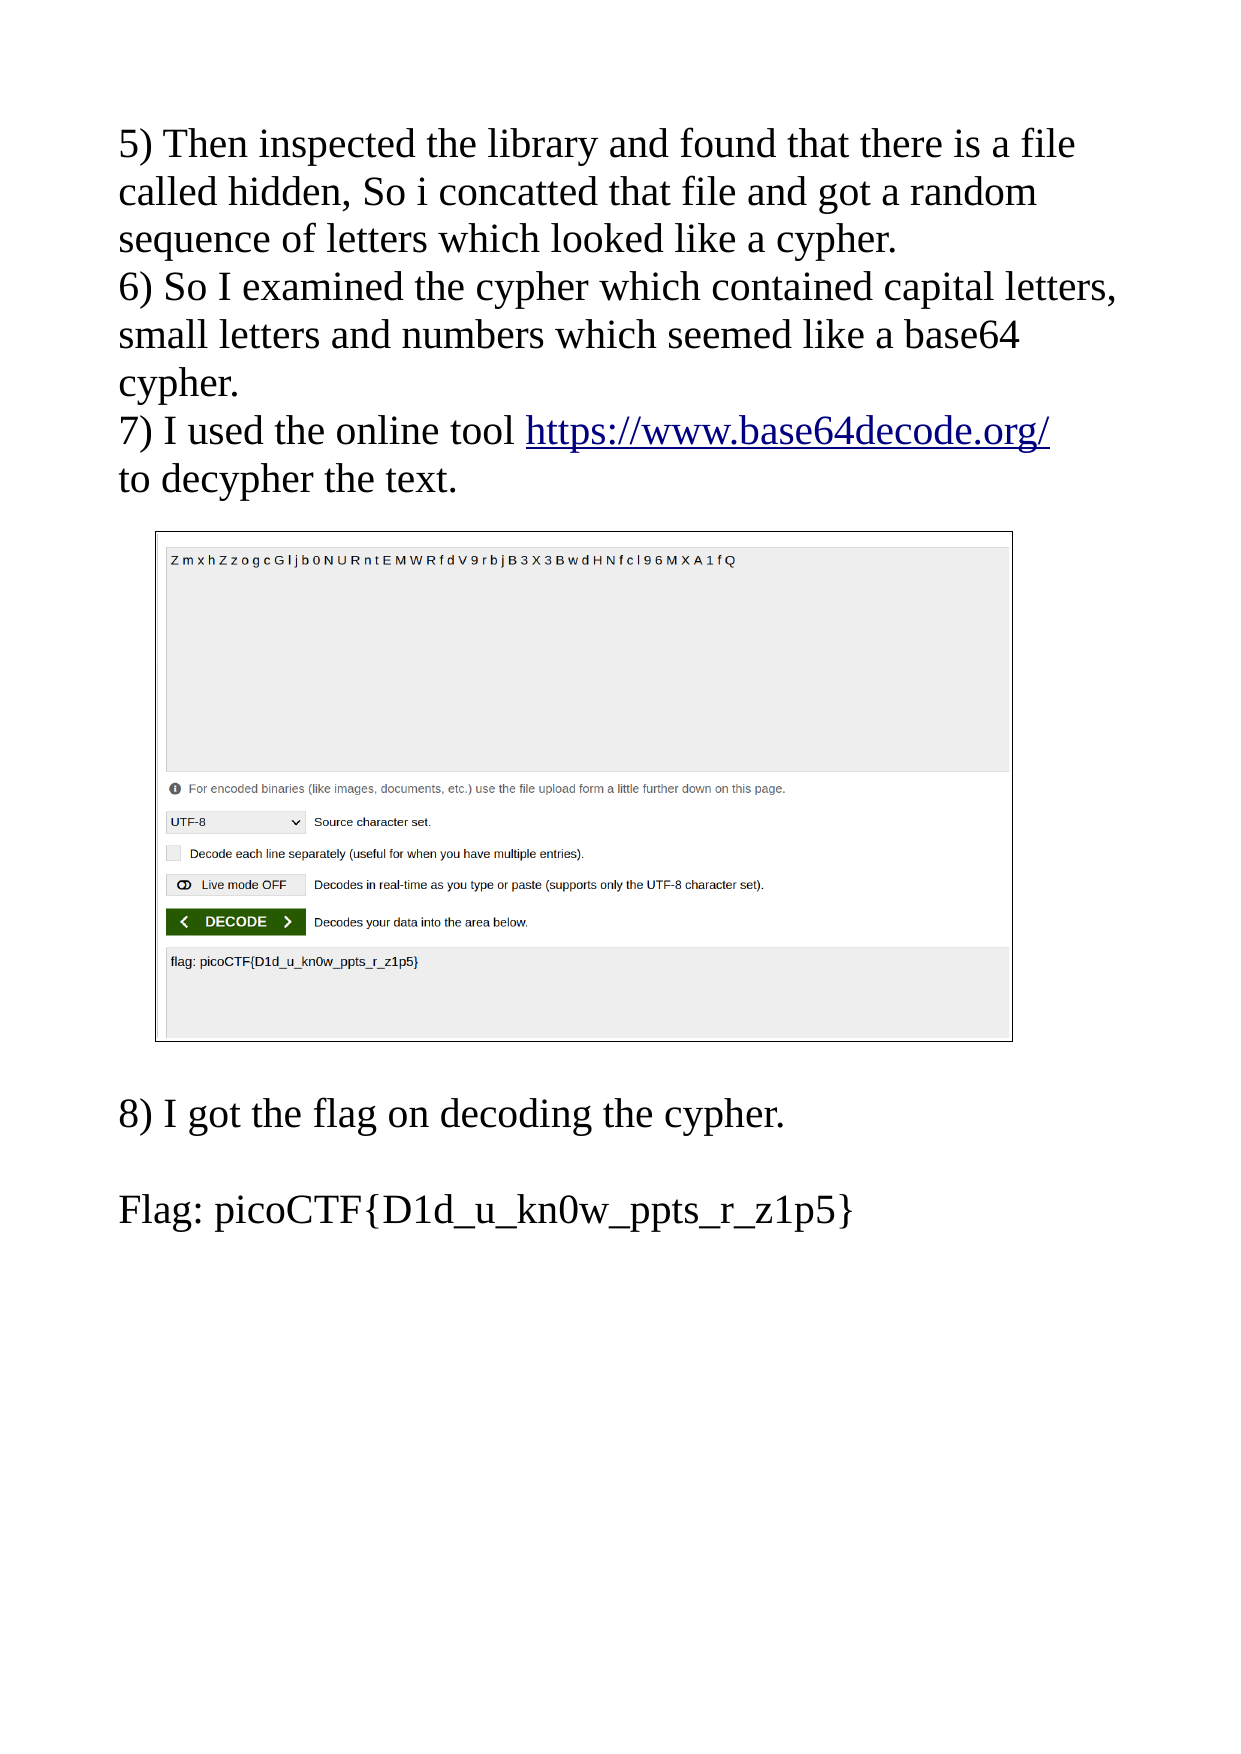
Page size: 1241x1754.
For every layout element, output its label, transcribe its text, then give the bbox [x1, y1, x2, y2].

text to decypher the text. [118, 453, 1122, 501]
text Flag: picoCTF{D1d_u_kn0w_ppts_r_z1p5} [118, 1184, 1122, 1232]
text 8) I got the flag on decoding the cypher. [118, 1089, 1122, 1137]
text 5) Then inspected the library and found that there is a file called hidden, So i concatted that file and got a random sequence of letters which looked like a cypher. [118, 118, 1122, 262]
picture [157, 534, 1010, 1038]
text 7) I used the online tool https://www.base64decode.org/ [118, 406, 1122, 453]
text 6) So I examined the cypher which contained capital letters, small letters and numbers which seemed like a base64 cypher. [118, 262, 1122, 406]
